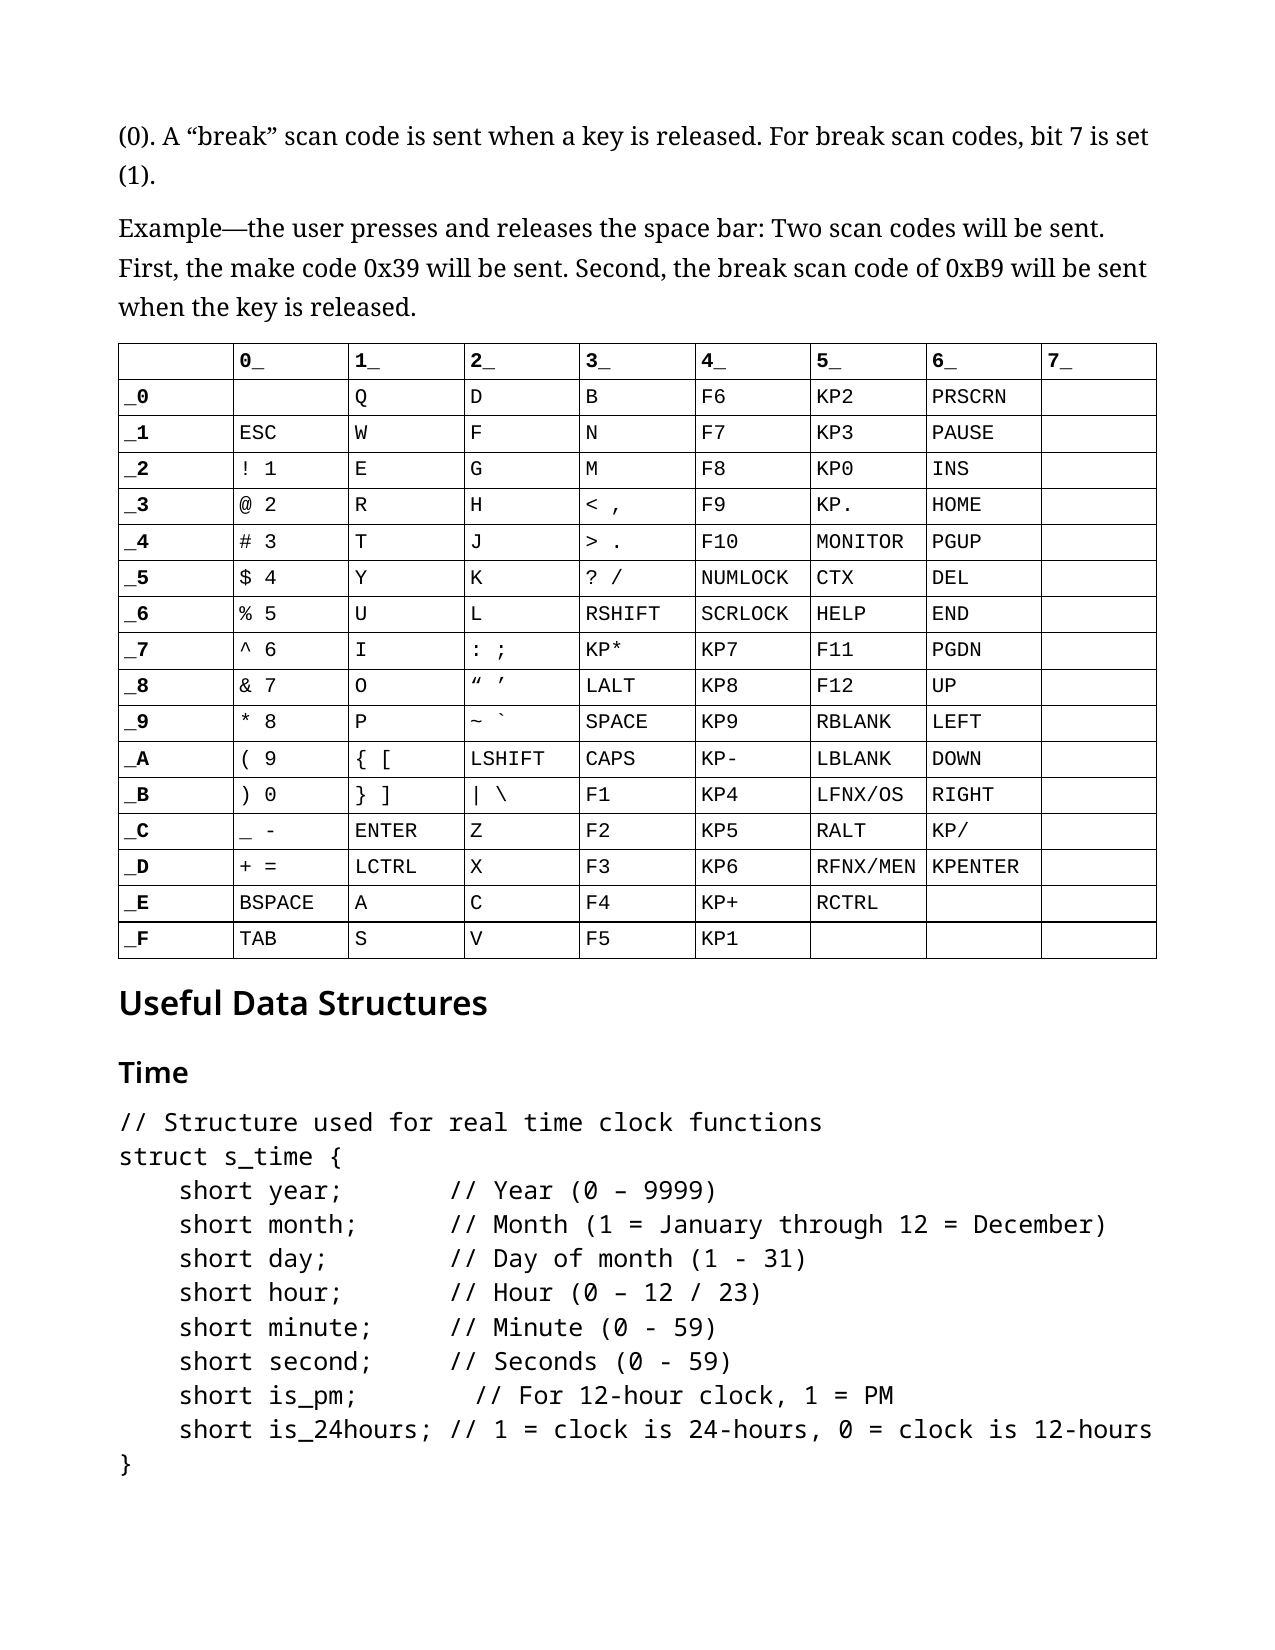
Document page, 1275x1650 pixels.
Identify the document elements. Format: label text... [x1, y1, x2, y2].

table_cell KP0 [811, 453, 926, 488]
table_cell D [465, 380, 579, 415]
table_cell KP8 [696, 670, 810, 704]
table_cell PAUSE [927, 416, 1041, 452]
table_cell F12 [811, 670, 926, 704]
table_cell _8 [119, 670, 233, 704]
text } [118, 1445, 1157, 1479]
table_cell [1042, 670, 1156, 704]
text (0). A “break” scan code is sent when a key is released. For break scan codes, bit 7 is set (1). [118, 118, 1157, 191]
table_cell R [349, 489, 464, 524]
table_cell G [465, 453, 579, 488]
table_cell T [349, 525, 464, 560]
table_cell ESC [234, 416, 348, 452]
table_cell PGDN [927, 633, 1041, 668]
table_cell E [349, 453, 464, 488]
table_header 2_ [465, 344, 579, 379]
table_cell KPENTER [927, 850, 1041, 885]
table_cell > . [580, 525, 695, 560]
table_cell : ; [465, 633, 579, 668]
table_cell KP+ [696, 886, 810, 921]
table_cell KP5 [696, 814, 810, 849]
table_cell [1042, 923, 1156, 958]
table_cell KP1 [696, 923, 810, 958]
table_cell H [465, 489, 579, 524]
table_header 5_ [811, 344, 926, 379]
table_cell < , [580, 489, 695, 524]
table_cell RALT [811, 814, 926, 849]
table_cell LSHIFT [465, 742, 579, 777]
table_cell _A [119, 742, 233, 777]
table_cell ! 1 [234, 453, 348, 488]
table_cell ~ ` [465, 706, 579, 741]
table_cell ENTER [349, 814, 464, 849]
table_cell [1042, 706, 1156, 741]
table_cell [927, 923, 1041, 958]
table_cell Y [349, 561, 464, 596]
table_cell @ 2 [234, 489, 348, 524]
table_cell F4 [580, 886, 695, 921]
table_cell _ - [234, 814, 348, 849]
table_cell [1042, 850, 1156, 885]
table_cell [1042, 416, 1156, 452]
table_cell [1042, 886, 1156, 921]
table_cell [1042, 489, 1156, 524]
table_cell INS [927, 453, 1041, 488]
table_cell F7 [696, 416, 810, 452]
table_cell [927, 886, 1041, 921]
table_cell F2 [580, 814, 695, 849]
table_cell # 3 [234, 525, 348, 560]
table_cell _E [119, 886, 233, 921]
table_cell & 7 [234, 670, 348, 704]
table_header 0_ [234, 344, 348, 379]
table_cell KP- [696, 742, 810, 777]
table_cell + = [234, 850, 348, 885]
table_cell LBLANK [811, 742, 926, 777]
table_cell [1042, 561, 1156, 596]
table_header 4_ [696, 344, 810, 379]
table_cell * 8 [234, 706, 348, 741]
table_cell ( 9 [234, 742, 348, 777]
table_cell _F [119, 923, 233, 958]
table_cell ^ 6 [234, 633, 348, 668]
table_cell LALT [580, 670, 695, 704]
table_cell X [465, 850, 579, 885]
table_cell CTX [811, 561, 926, 596]
table_cell F11 [811, 633, 926, 668]
text short minute; // Minute (0 - 59) [118, 1309, 1157, 1343]
table_cell DOWN [927, 742, 1041, 777]
table_cell END [927, 597, 1041, 632]
table_header 6_ [927, 344, 1041, 379]
table_cell [1042, 814, 1156, 849]
table_header 7_ [1042, 344, 1156, 379]
table_cell [1042, 633, 1156, 668]
table_header 3_ [580, 344, 695, 379]
table_cell J [465, 525, 579, 560]
table_cell _9 [119, 706, 233, 741]
table_cell M [580, 453, 695, 488]
table_cell Q [349, 380, 464, 415]
table_cell RIGHT [927, 778, 1041, 813]
table_cell I [349, 633, 464, 668]
table_cell P [349, 706, 464, 741]
table_cell CAPS [580, 742, 695, 777]
text short hour; // Hour (0 – 12 / 23) [118, 1275, 1157, 1309]
table_cell [1042, 778, 1156, 813]
table_cell RBLANK [811, 706, 926, 741]
table_cell _B [119, 778, 233, 813]
table_cell F [465, 416, 579, 452]
table_cell L [465, 597, 579, 632]
table_cell $ 4 [234, 561, 348, 596]
table_cell RFNX/MEN [811, 850, 926, 885]
table_cell _1 [119, 416, 233, 452]
table_cell PGUP [927, 525, 1041, 560]
text short is_pm; // For 12-hour clock, 1 = PM [118, 1377, 1157, 1411]
table_cell “ ’ [465, 670, 579, 704]
table_cell MONITOR [811, 525, 926, 560]
table_cell Z [465, 814, 579, 849]
table_cell SCRLOCK [696, 597, 810, 632]
table_cell W [349, 416, 464, 452]
table_cell KP2 [811, 380, 926, 415]
text short is_24hours; // 1 = clock is 24-hours, 0 = clock is 12-hours [118, 1411, 1157, 1445]
table_cell % 5 [234, 597, 348, 632]
table_cell _5 [119, 561, 233, 596]
table_cell KP4 [696, 778, 810, 813]
table_cell KP6 [696, 850, 810, 885]
table_cell B [580, 380, 695, 415]
table_cell | \ [465, 778, 579, 813]
table_cell BSPACE [234, 886, 348, 921]
text short year; // Year (0 – 9999) [118, 1173, 1157, 1207]
table_cell [1042, 525, 1156, 560]
table_cell _C [119, 814, 233, 849]
table_cell RSHIFT [580, 597, 695, 632]
table_cell O [349, 670, 464, 704]
table_cell _D [119, 850, 233, 885]
text Example—the user presses and releases the space bar: Two scan codes will be sent. First, the make code 0x39 will be sent. Second, the break scan code of 0xB9 will be sent when the key is released. [118, 211, 1157, 323]
table_cell C [465, 886, 579, 921]
text short month; // Month (1 = January through 12 = December) [118, 1207, 1157, 1241]
table_cell } ] [349, 778, 464, 813]
table_cell [811, 923, 926, 958]
text // Structure used for real time clock functions [118, 1105, 1157, 1139]
table_cell F9 [696, 489, 810, 524]
table_cell [234, 380, 348, 415]
table_cell F5 [580, 923, 695, 958]
table_cell S [349, 923, 464, 958]
table_cell V [465, 923, 579, 958]
table_cell KP7 [696, 633, 810, 668]
table_cell KP/ [927, 814, 1041, 849]
table_cell [1042, 597, 1156, 632]
table_cell HELP [811, 597, 926, 632]
text short day; // Day of month (1 - 31) [118, 1241, 1157, 1275]
table_cell KP9 [696, 706, 810, 741]
table_cell K [465, 561, 579, 596]
table_cell SPACE [580, 706, 695, 741]
table_cell F3 [580, 850, 695, 885]
table_cell F8 [696, 453, 810, 488]
table_cell _3 [119, 489, 233, 524]
table_cell [1042, 742, 1156, 777]
table_cell LFNX/OS [811, 778, 926, 813]
table_cell N [580, 416, 695, 452]
table_cell A [349, 886, 464, 921]
table_cell HOME [927, 489, 1041, 524]
table_cell RCTRL [811, 886, 926, 921]
table_cell _6 [119, 597, 233, 632]
subtitle Useful Data Structures [118, 979, 1157, 1025]
table_cell _4 [119, 525, 233, 560]
table_cell KP. [811, 489, 926, 524]
table_cell _0 [119, 380, 233, 415]
table_header 1_ [349, 344, 464, 379]
table_cell F1 [580, 778, 695, 813]
text short second; // Seconds (0 - 59) [118, 1343, 1157, 1377]
table_header [119, 344, 233, 379]
table_cell KP3 [811, 416, 926, 452]
subtitle Time [118, 1052, 1157, 1092]
table_cell LCTRL [349, 850, 464, 885]
table_cell { [ [349, 742, 464, 777]
table_cell NUMLOCK [696, 561, 810, 596]
table_cell _2 [119, 453, 233, 488]
table_cell ? / [580, 561, 695, 596]
table_cell _7 [119, 633, 233, 668]
table_cell DEL [927, 561, 1041, 596]
table_cell F10 [696, 525, 810, 560]
table_cell PRSCRN [927, 380, 1041, 415]
table_cell [1042, 380, 1156, 415]
table_cell ) 0 [234, 778, 348, 813]
text struct s_time { [118, 1139, 1157, 1173]
table_cell LEFT [927, 706, 1041, 741]
table_cell U [349, 597, 464, 632]
table_cell UP [927, 670, 1041, 704]
table_cell F6 [696, 380, 810, 415]
table_cell TAB [234, 923, 348, 958]
table_cell [1042, 453, 1156, 488]
table_cell KP* [580, 633, 695, 668]
